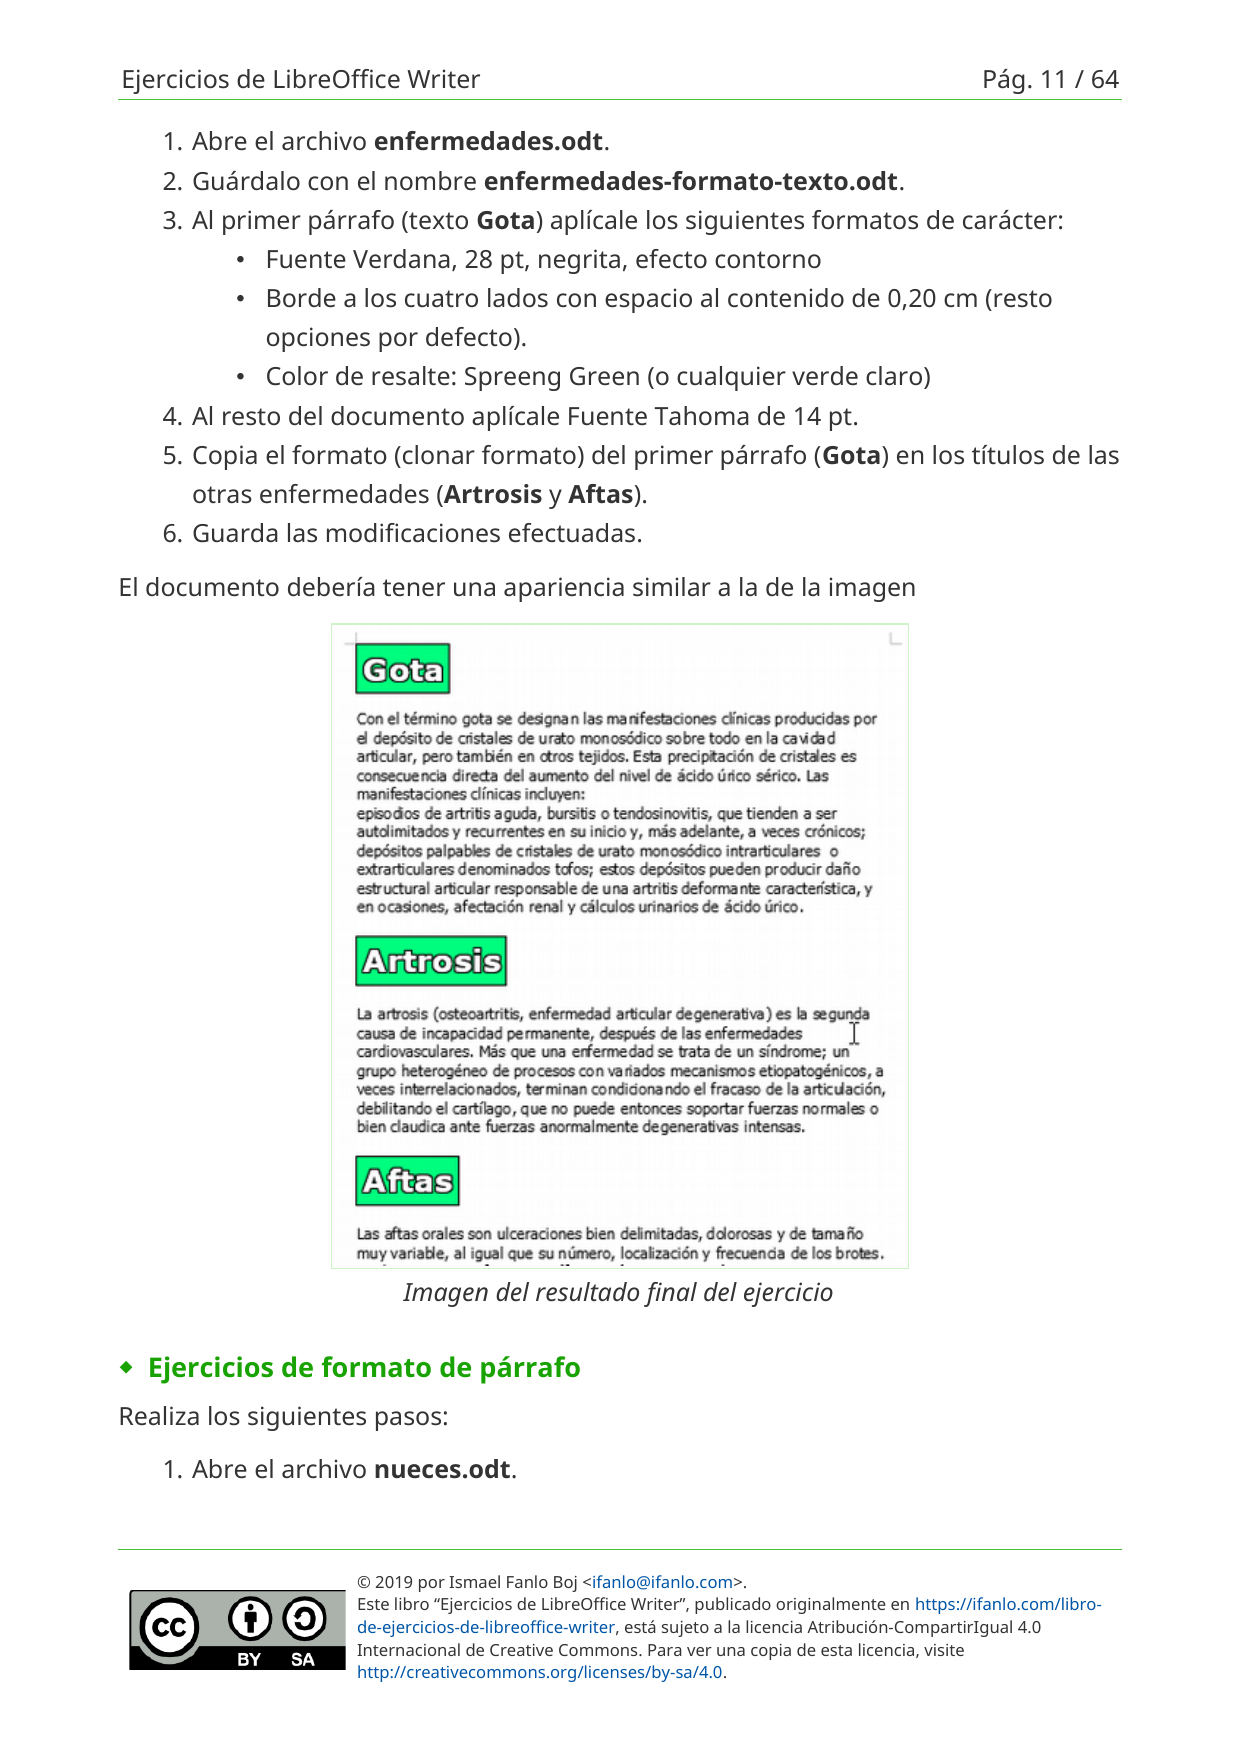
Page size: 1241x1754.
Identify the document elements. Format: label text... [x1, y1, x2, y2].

picture [335, 627, 905, 1266]
list Borde a los cuatro lados con espacio al contenido de 0,20 cm (resto opciones por defecto). [236, 281, 1122, 354]
text Imagen del resultado final del ejercicio [118, 623, 1122, 1308]
list Guárdalo con el nombre enfermedades-formato-texto.odt. [162, 163, 1122, 197]
list Al primer párrafo (texto Gota) aplícale los siguientes formatos de carácter: [162, 202, 1122, 236]
subtitle Ejercicios de formato de párrafo [118, 1349, 1122, 1386]
list Copia el formato (clonar formato) del primer párrafo (Gota) en los títulos de las otras enfermedades (Artrosis y Aftas). [162, 437, 1122, 511]
list Al resto del documento aplícale Fuente Tahoma de 14 pt. [162, 398, 1122, 432]
text Realiza los siguientes pasos: [118, 1398, 1122, 1432]
picture [129, 1590, 346, 1670]
list Abre el archivo nueces.odt. [162, 1452, 1122, 1486]
list Guarda las modificaciones efectuadas. [162, 516, 1122, 550]
text El documento debería tener una apariencia similar a la de la imagen [118, 569, 1122, 603]
list Abre el archivo enfermedades.odt. [162, 124, 1122, 158]
list Fuente Verdana, 28 pt, negrita, efecto contorno [236, 242, 1122, 276]
list Color de resalte: Spreeng Green (o cualquier verde claro) [236, 359, 1122, 393]
